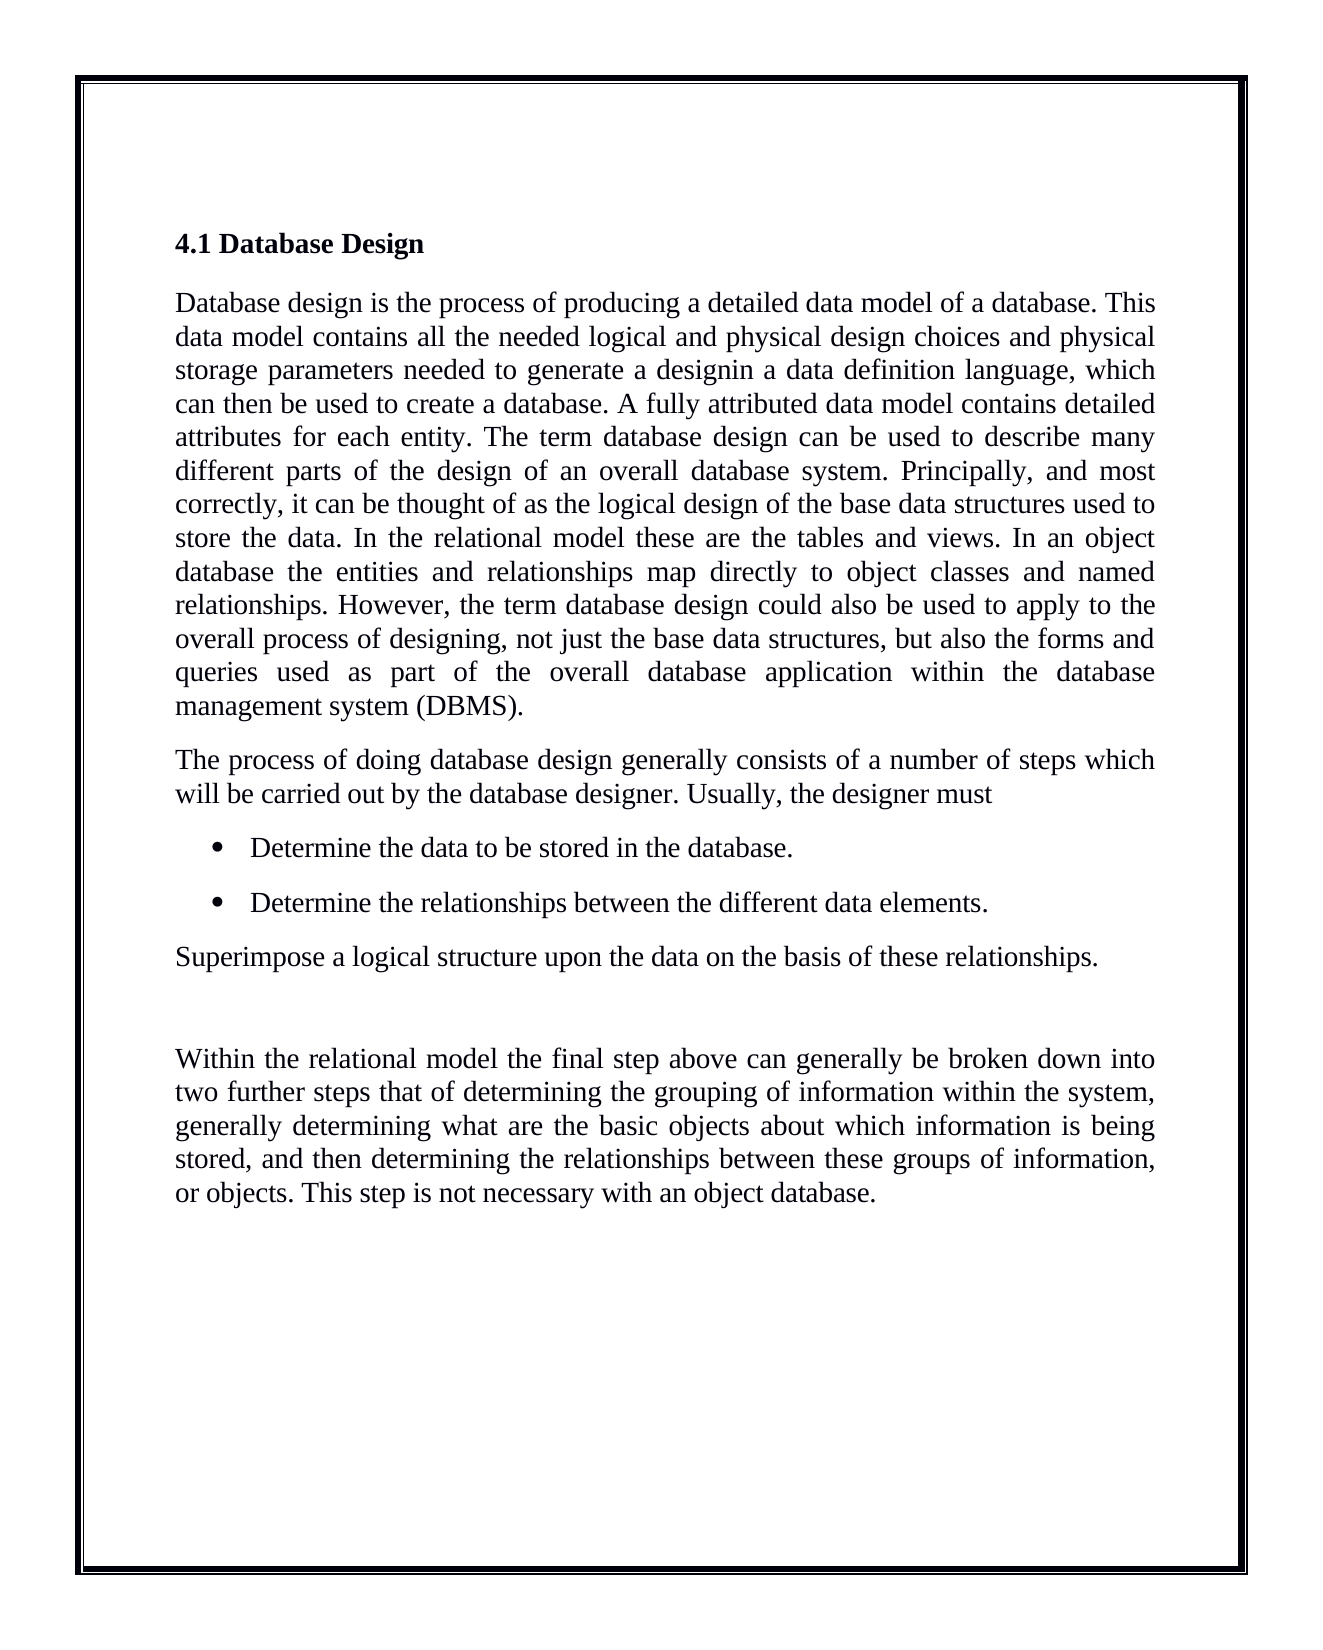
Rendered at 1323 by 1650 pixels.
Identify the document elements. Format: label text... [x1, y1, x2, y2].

text Within the relational model the final step above can generally be broken down into two further steps that of determining the grouping of information within the system, generally determining what are the basic objects about which information is being stored, and then determining the relationships between these groups of information, or objects. This step is not necessary with an object database. [175, 1041, 1156, 1208]
text 4.1 Database Design [175, 226, 1156, 259]
list Determine the relationships between the different data elements. [212, 885, 1156, 918]
list Determine the data to be stored in the database. [212, 830, 1156, 864]
text Database design is the process of producing a detailed data model of a database. This data model contains all the needed logical and physical design choices and physical storage parameters needed to generate a designin a data definition language, which can then be used to create a database. A fully attributed data model contains detailed attributes for each entity. The term database design can be used to describe many different parts of the design of an overall database system. Principally, and most correctly, it can be thought of as the logical design of the base data structures used to store the data. In the relational model these are the tables and views. In an object database the entities and relationships map directly to object classes and named relationships. However, the term database design could also be used to apply to the overall process of designing, not just the base data structures, but also the forms and queries used as part of the overall database application within the database management system (DBMS). [175, 285, 1156, 721]
text The process of doing database design generally consists of a number of steps which will be carried out by the database designer. Usually, the designer must [175, 742, 1156, 809]
text Superimpose a logical structure upon the data on the basis of these relationships. [175, 939, 1156, 973]
